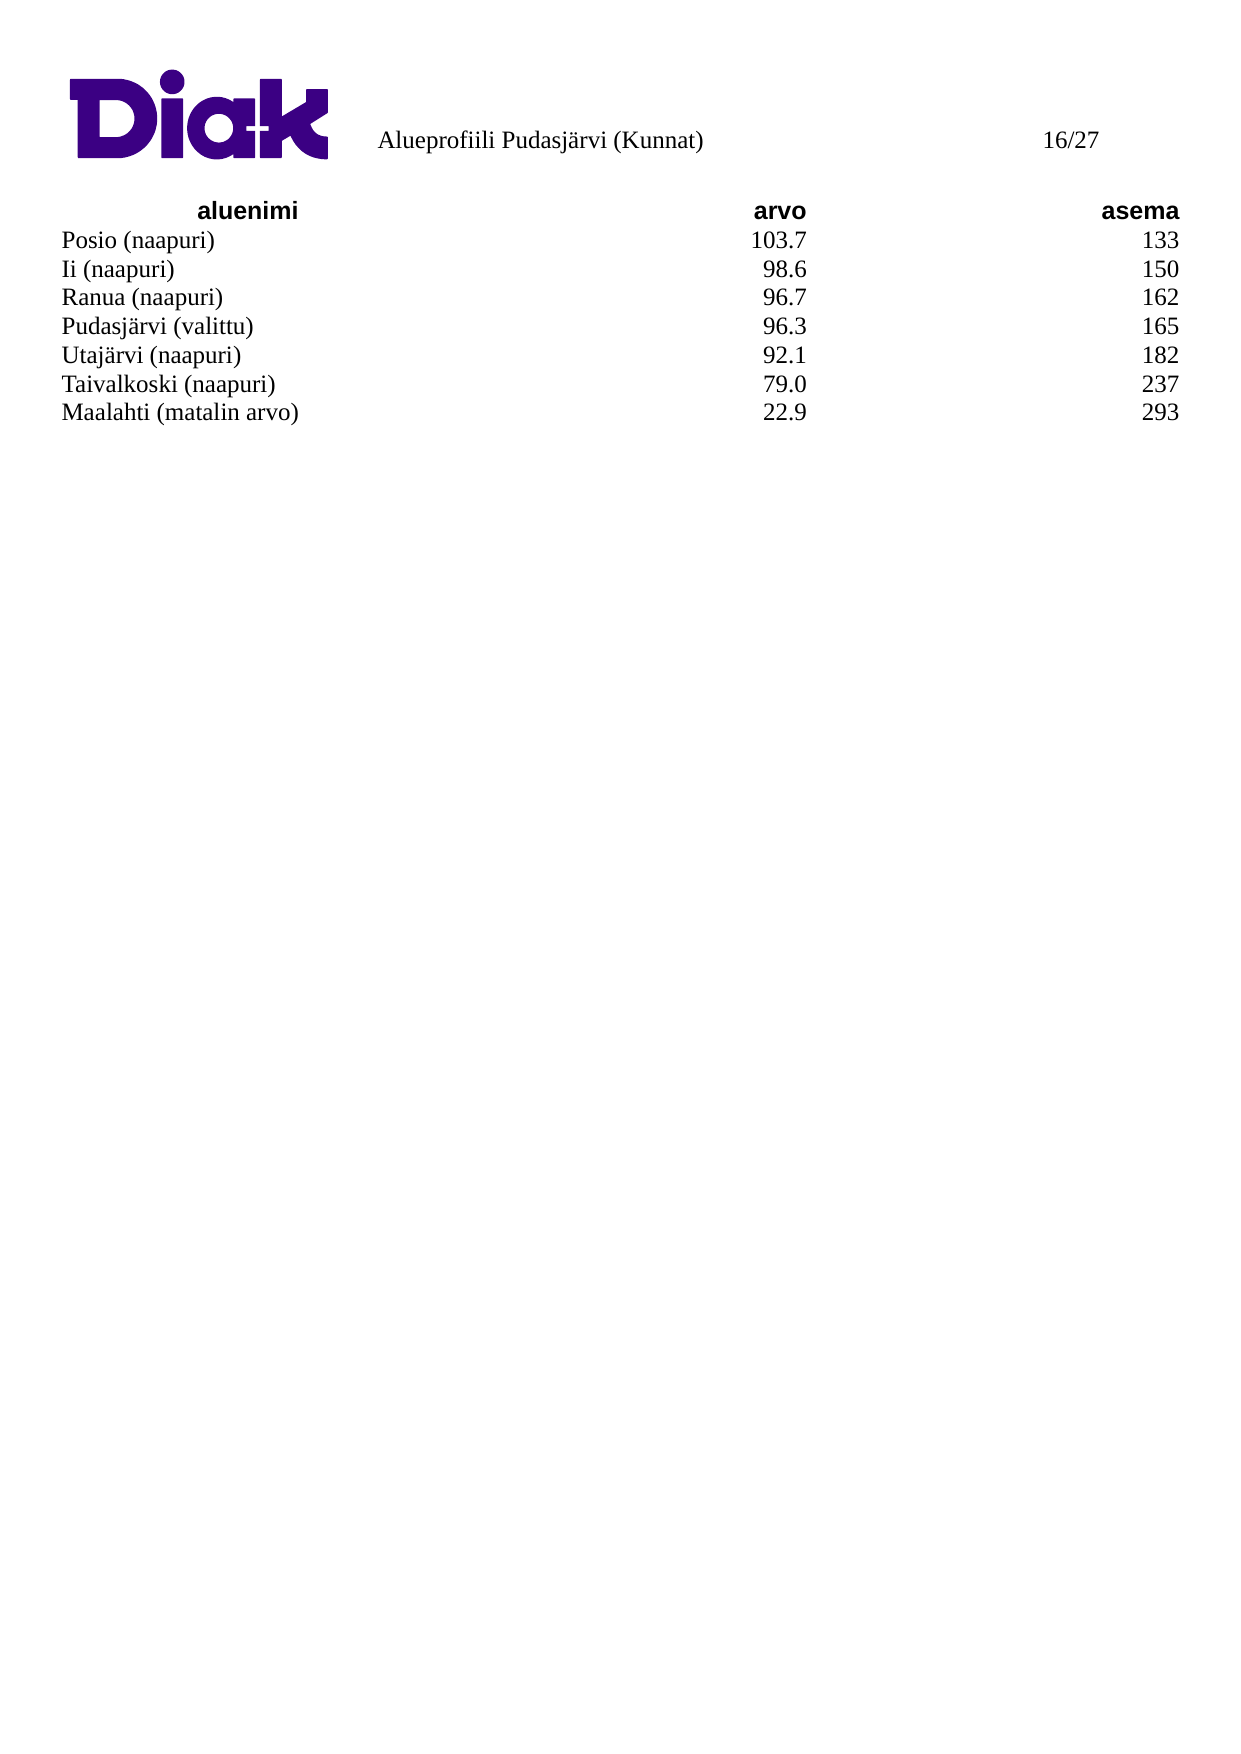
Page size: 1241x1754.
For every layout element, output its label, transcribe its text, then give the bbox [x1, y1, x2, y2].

table_cell Utajärvi (naapuri) [61, 340, 434, 369]
table_cell 182 [806, 340, 1179, 369]
table_cell 22.9 [434, 398, 806, 426]
table_cell 96.7 [434, 283, 806, 311]
table_cell 133 [806, 225, 1179, 254]
table_cell 237 [806, 369, 1179, 397]
table_cell Ranua (naapuri) [61, 283, 434, 311]
table_cell 162 [806, 283, 1179, 311]
table_cell 293 [806, 398, 1179, 426]
table_cell 103.7 [434, 225, 806, 254]
table_header asema [806, 196, 1179, 225]
table_header aluenimi [61, 196, 434, 225]
table_cell 150 [806, 254, 1179, 282]
table_cell Ii (naapuri) [61, 254, 434, 282]
table_cell 96.3 [434, 311, 806, 340]
table_cell Taivalkoski (naapuri) [61, 369, 434, 397]
table_cell Pudasjärvi (valittu) [61, 311, 434, 340]
table_cell 79.0 [434, 369, 806, 397]
table_cell Maalahti (matalin arvo) [61, 398, 434, 426]
table_cell 98.6 [434, 254, 806, 282]
table_cell 165 [806, 311, 1179, 340]
table_cell 92.1 [434, 340, 806, 369]
table_header arvo [434, 196, 806, 225]
table_cell Posio (naapuri) [61, 225, 434, 254]
